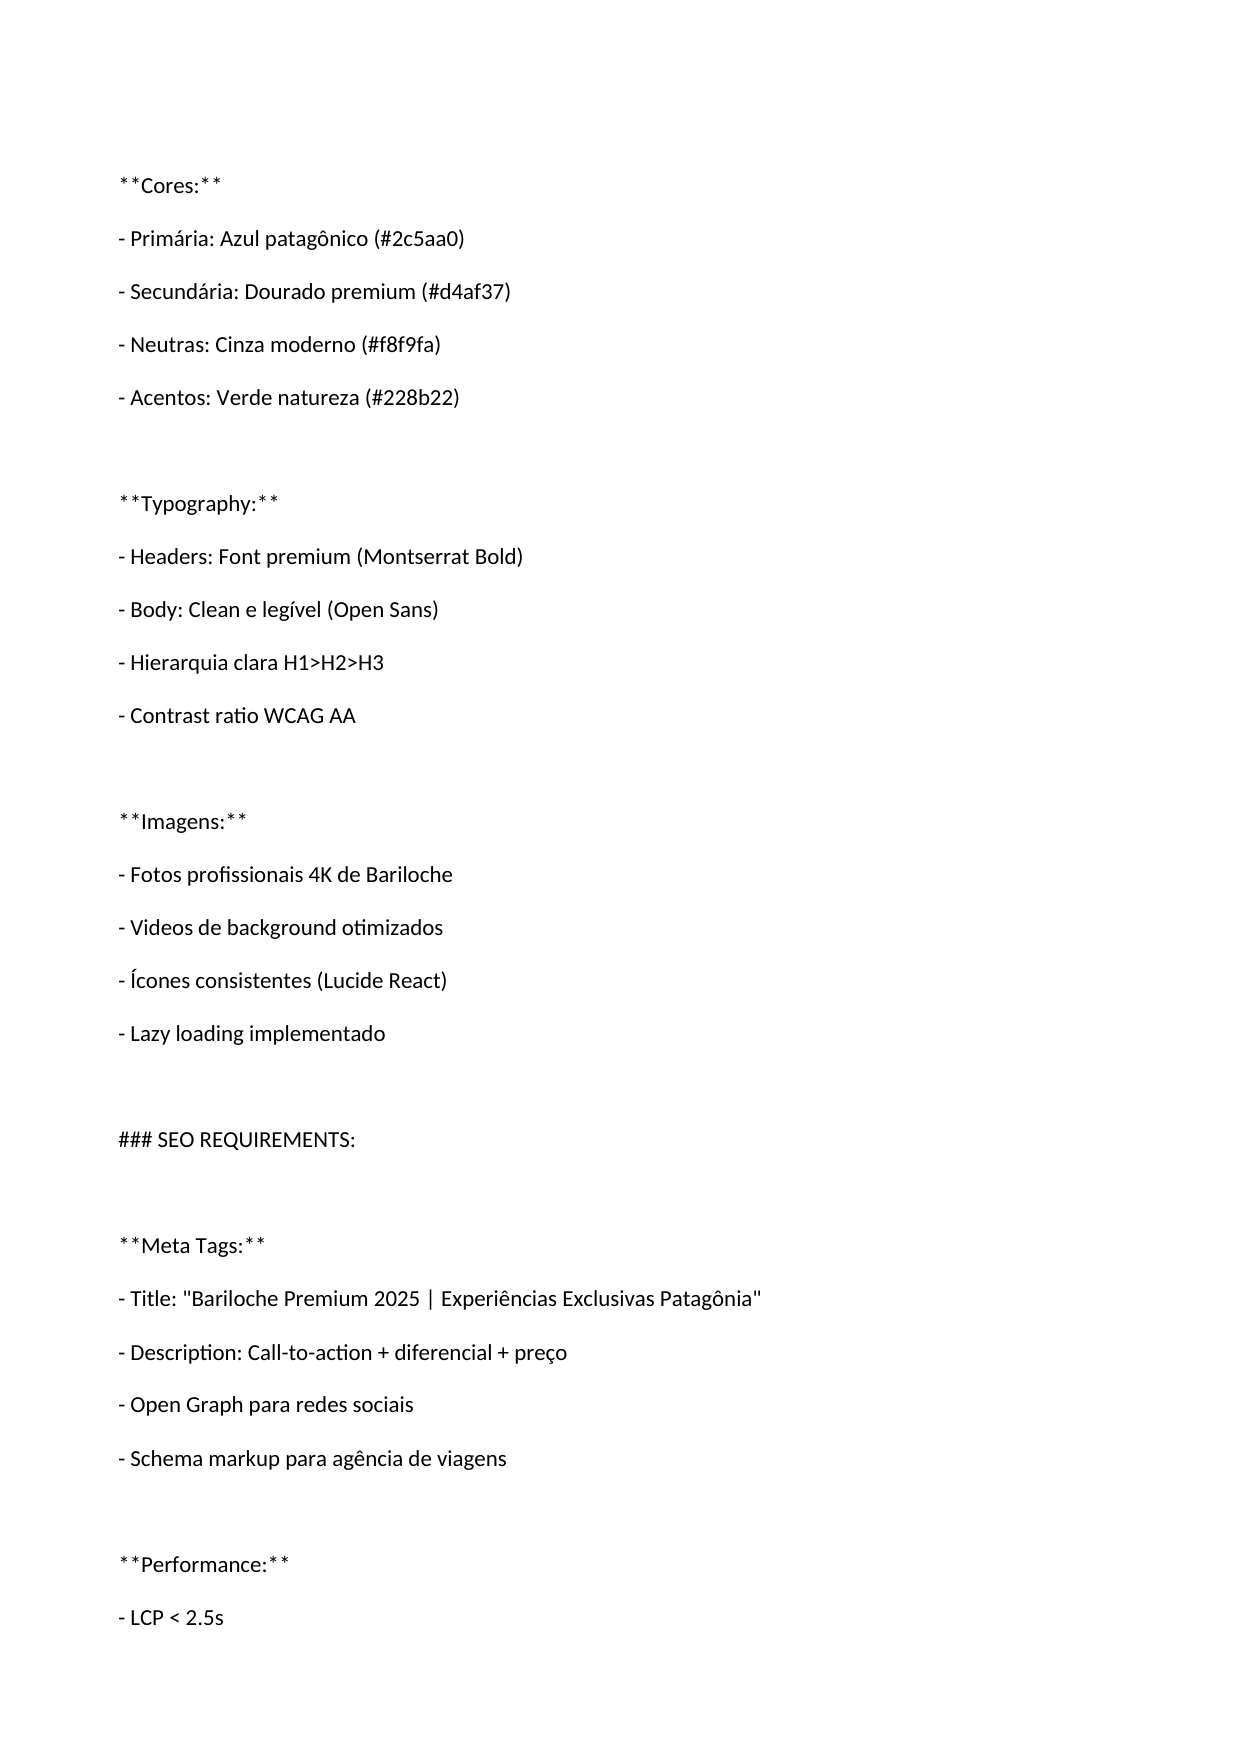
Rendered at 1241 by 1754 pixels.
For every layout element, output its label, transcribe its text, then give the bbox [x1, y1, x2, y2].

text - Schema markup para agência de viagens [118, 1444, 1122, 1472]
text - Contrast ratio WCAG AA [118, 701, 1122, 729]
text **Meta Tags:** [118, 1232, 1122, 1259]
text - Body: Clean e legível (Open Sans) [118, 595, 1122, 623]
text - Secundária: Dourado premium (#d4af37) [118, 277, 1122, 305]
text - Lazy loading implementado [118, 1019, 1122, 1047]
text **Typography:** [118, 489, 1122, 517]
text - Videos de background otimizados [118, 913, 1122, 941]
text **Cores:** [118, 171, 1122, 199]
text - Open Graph para redes sociais [118, 1391, 1122, 1419]
text - Acentos: Verde natureza (#228b22) [118, 383, 1122, 411]
text ### SEO REQUIREMENTS: [118, 1126, 1122, 1153]
text - Hierarquia clara H1>H2>H3 [118, 648, 1122, 676]
text - Neutras: Cinza moderno (#f8f9fa) [118, 330, 1122, 358]
text - Primária: Azul patagônico (#2c5aa0) [118, 224, 1122, 252]
text **Imagens:** [118, 807, 1122, 835]
text - Ícones consistentes (Lucide React) [118, 966, 1122, 994]
text - Description: Call-to-action + diferencial + preço [118, 1338, 1122, 1366]
text - LCP < 2.5s [118, 1603, 1122, 1631]
text - Headers: Font premium (Montserrat Bold) [118, 542, 1122, 570]
text - Fotos profissionais 4K de Bariloche [118, 860, 1122, 888]
text **Performance:** [118, 1550, 1122, 1578]
text - Title: "Bariloche Premium 2025 | Experiências Exclusivas Patagônia" [118, 1284, 1122, 1313]
